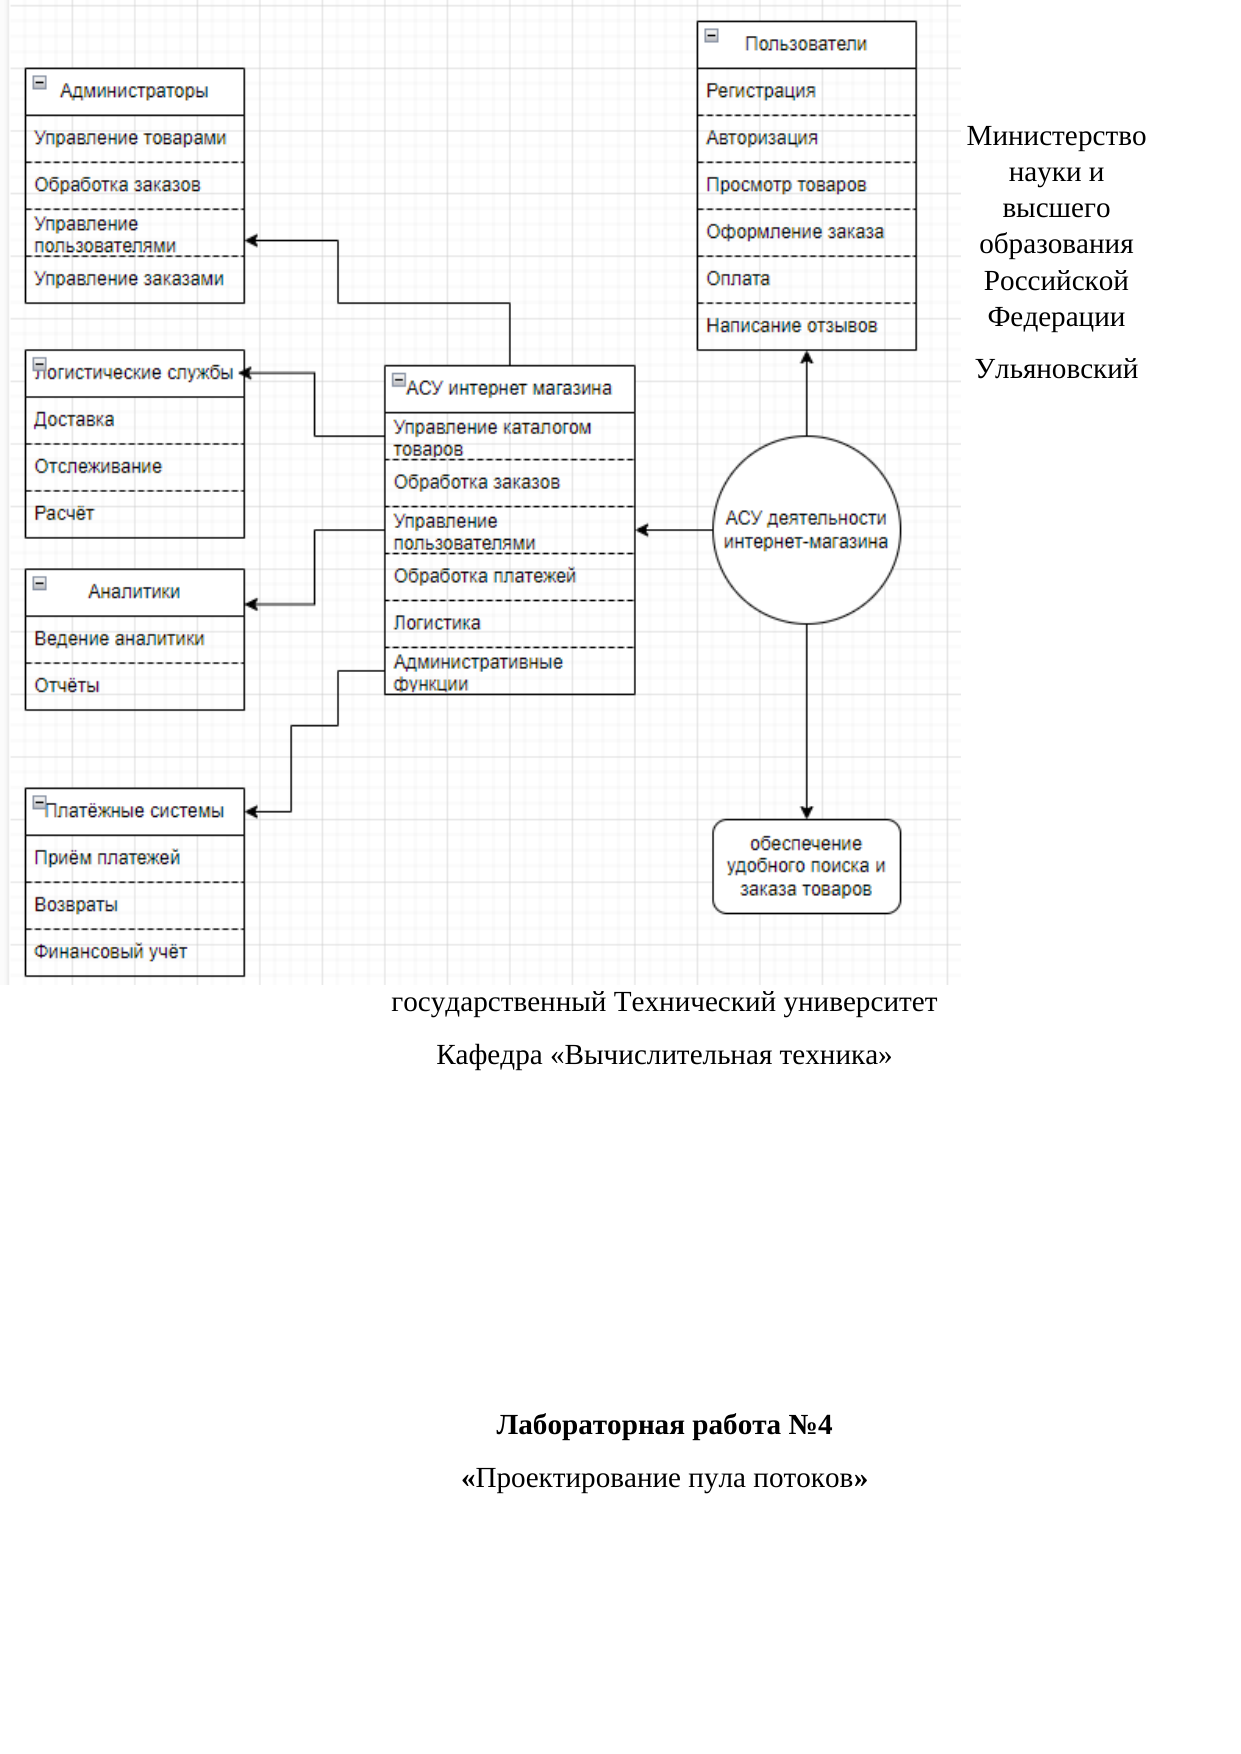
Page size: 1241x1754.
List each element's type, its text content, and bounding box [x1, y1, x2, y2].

text «Проектирование пула потоков» [177, 1460, 1152, 1493]
text Кафедра «Вычислительная техника» [177, 1037, 1152, 1071]
text Ульяновский государственный Технический университет [177, 352, 1152, 1018]
text Министерство науки и высшего образования Российской Федерации [961, 118, 1152, 332]
text Лабораторная работа №4 [177, 1407, 1152, 1440]
picture [0, 0, 961, 985]
